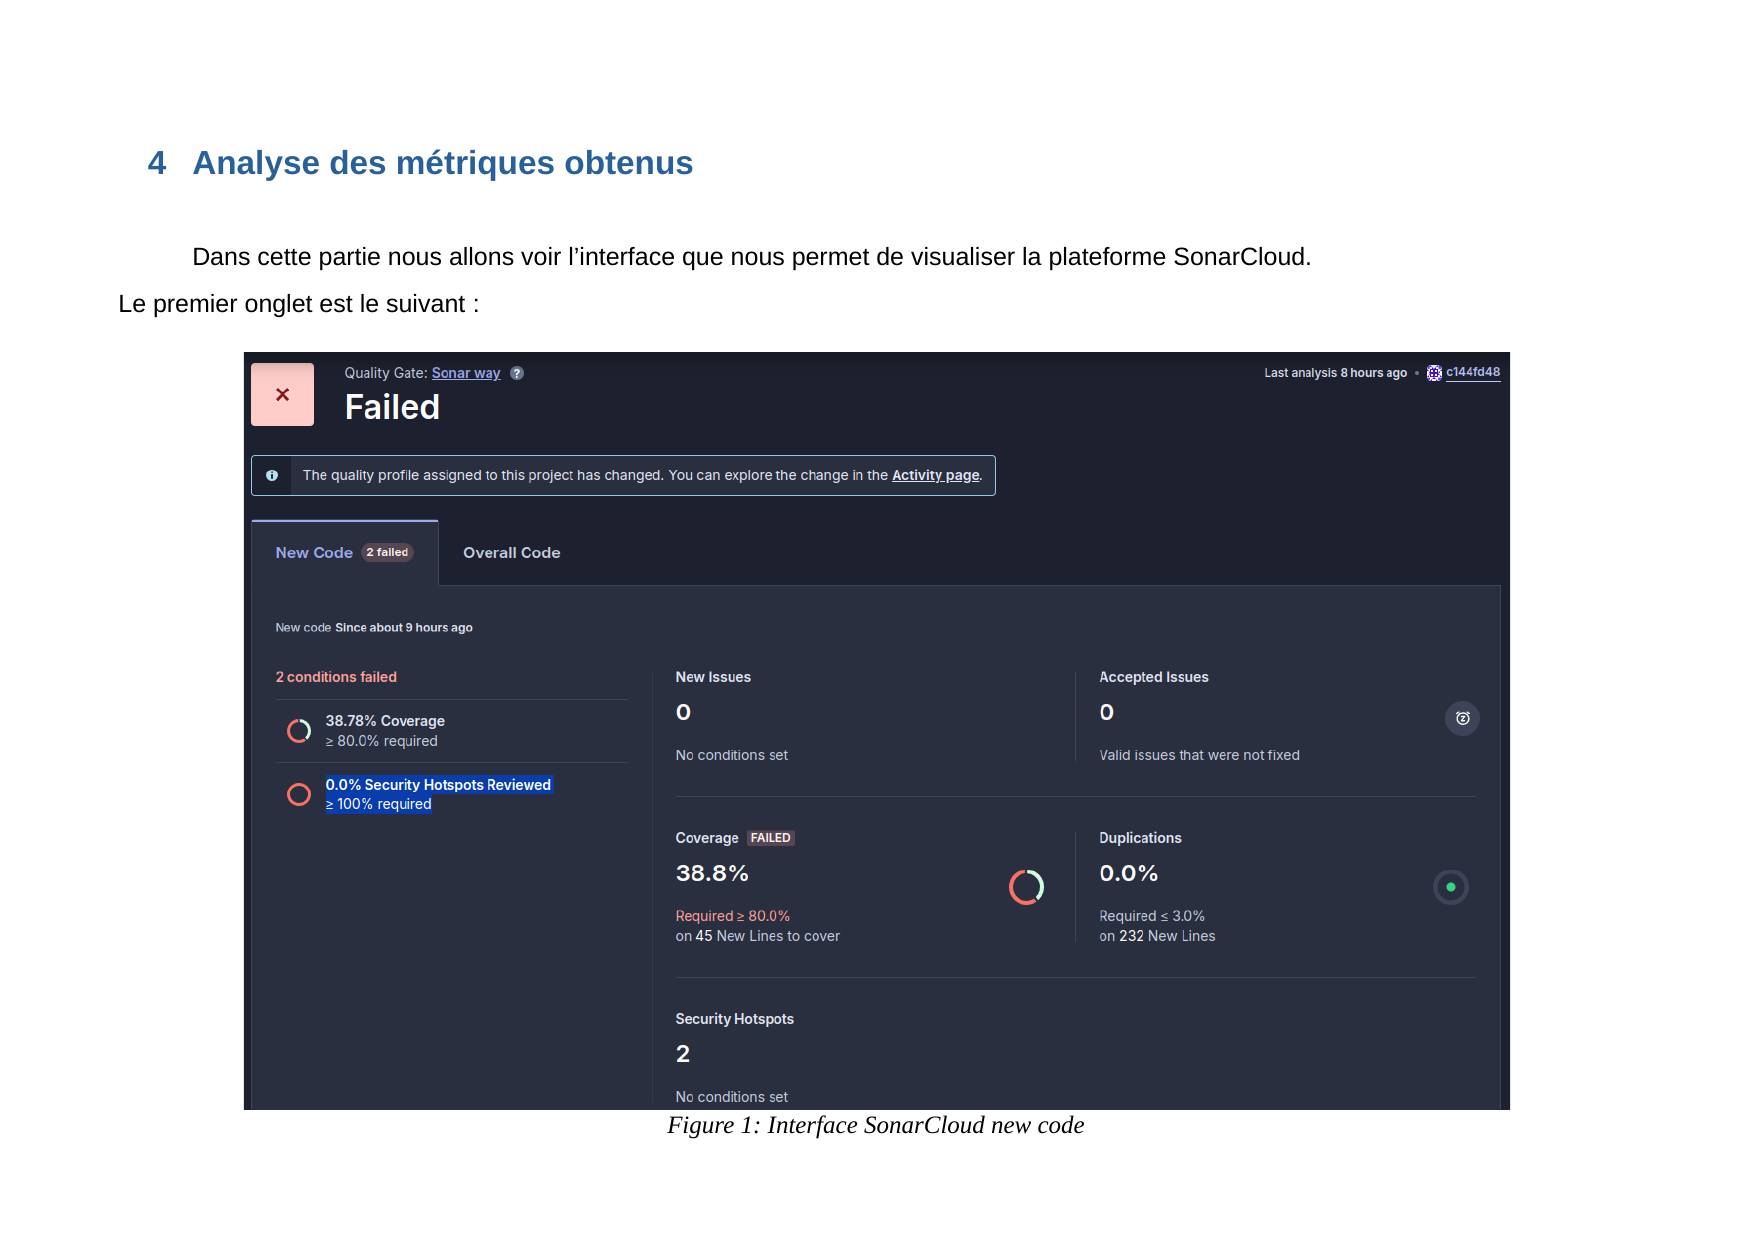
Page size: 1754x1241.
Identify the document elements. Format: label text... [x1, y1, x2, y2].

text Figure 1: Interface SonarCloud new code [244, 1110, 1510, 1138]
picture [243, 352, 1511, 1110]
text Le premier onglet est le suivant : [118, 289, 1636, 318]
text Dans cette partie nous allons voir l’interface que nous permet de visualiser la plateforme SonarCloud. [118, 242, 1636, 270]
subtitle Analyse des métriques obtenus [118, 143, 1636, 182]
